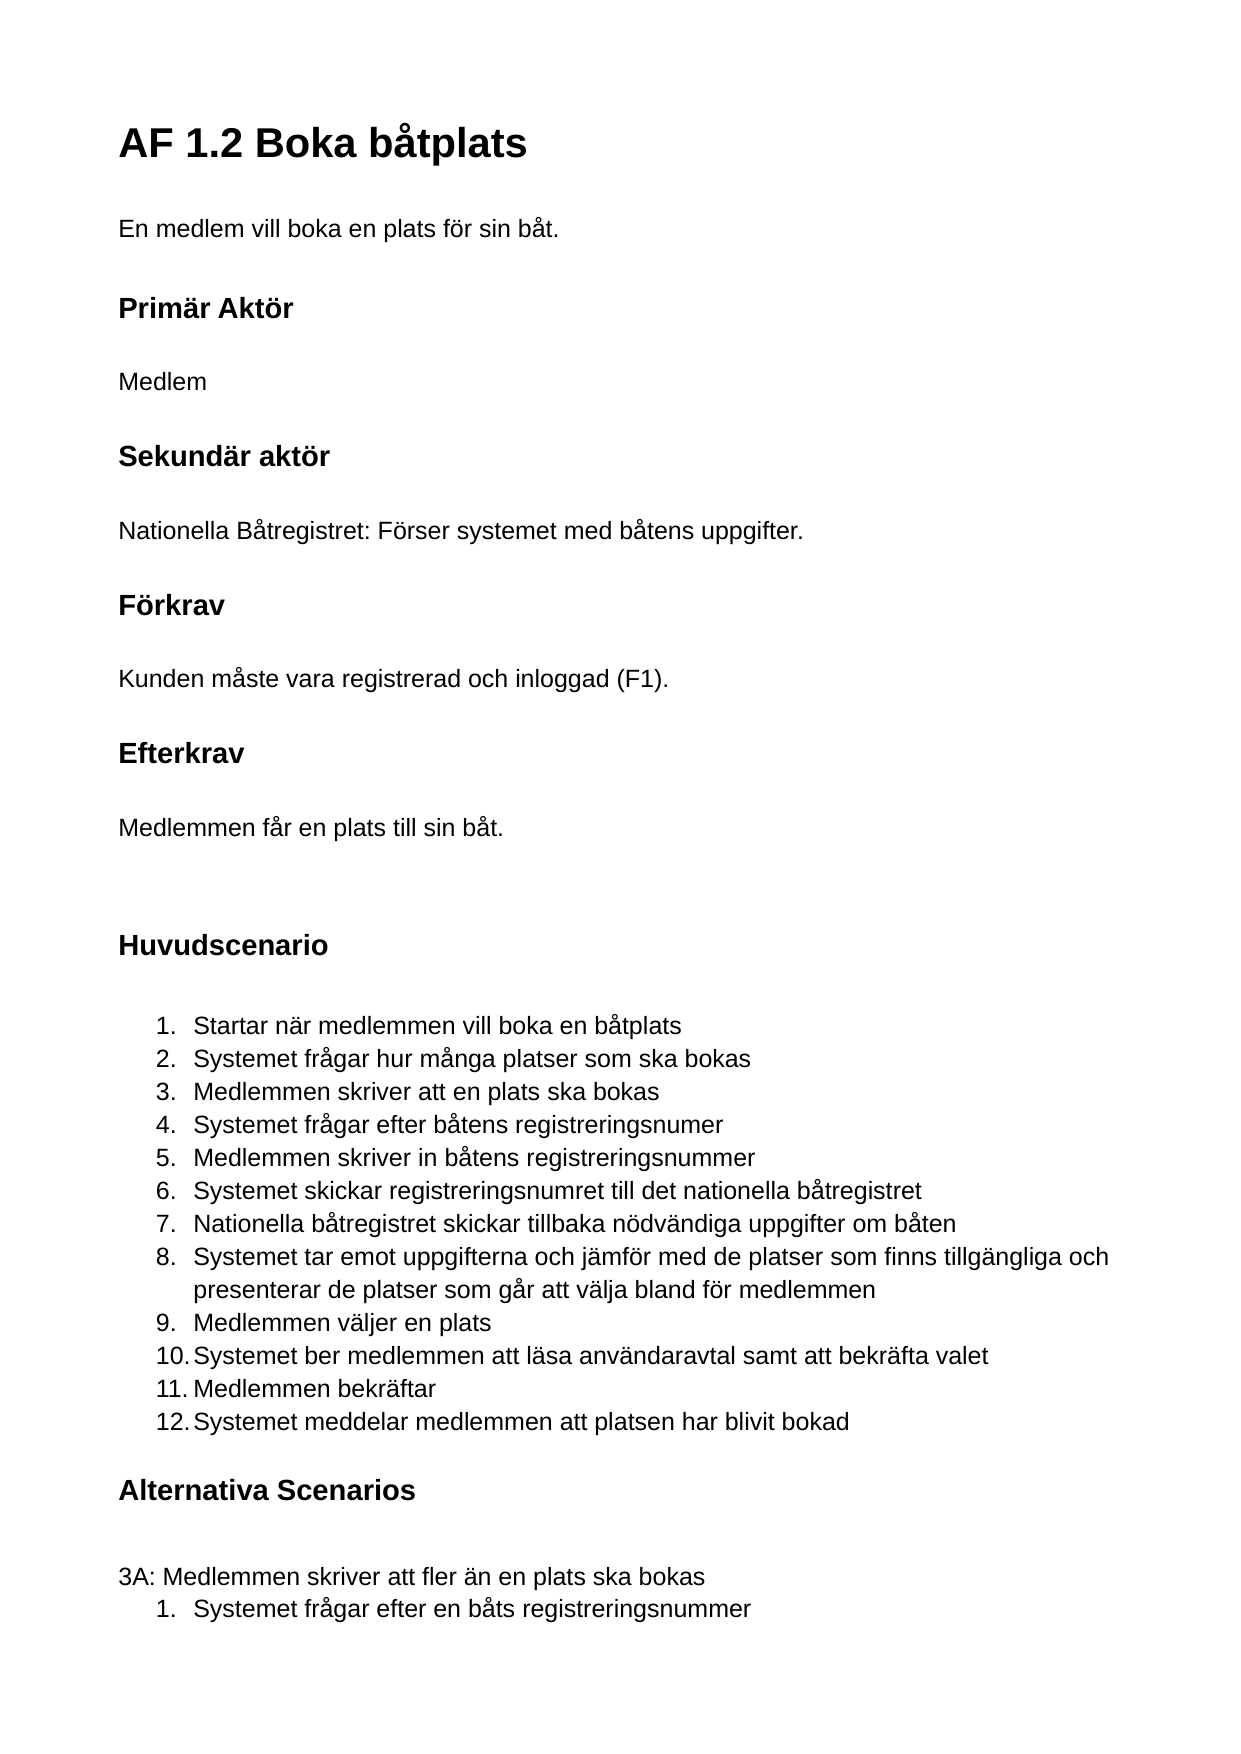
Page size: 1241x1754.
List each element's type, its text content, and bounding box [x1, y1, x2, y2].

list Medlemmen väljer en plats [156, 1308, 1122, 1337]
text Kunden måste vara registrerad och inloggad (F1). [118, 664, 1122, 693]
list Medlemmen bekräftar [156, 1374, 1122, 1403]
text En medlem vill boka en plats för sin båt. [118, 214, 1122, 243]
text Medlem [118, 367, 1122, 396]
list Startar när medlemmen vill boka en båtplats [156, 1011, 1122, 1040]
list Systemet ber medlemmen att läsa användaravtal samt att bekräfta valet [156, 1341, 1122, 1370]
text Primär Aktör [118, 291, 1122, 324]
text Förkrav [118, 588, 1122, 621]
list Systemet frågar efter båtens registreringsnumer [156, 1110, 1122, 1139]
text 3A: Medlemmen skriver att fler än en plats ska bokas [118, 1561, 1122, 1590]
list Systemet meddelar medlemmen att platsen har blivit bokad [156, 1407, 1122, 1436]
text Efterkrav [118, 736, 1122, 770]
text Sekundär aktör [118, 439, 1122, 473]
list Medlemmen skriver att en plats ska bokas [156, 1077, 1122, 1106]
list Medlemmen skriver in båtens registreringsnummer [156, 1143, 1122, 1172]
text Alternativa Scenarios [118, 1473, 1122, 1507]
list Systemet frågar hur många platser som ska bokas [156, 1044, 1122, 1073]
text Huvudscenario [118, 928, 1122, 961]
text Medlemmen får en plats till sin båt. [118, 813, 1122, 842]
list Nationella båtregistret skickar tillbaka nödvändiga uppgifter om båten [156, 1209, 1122, 1238]
list Systemet tar emot uppgifterna och jämför med de platser som finns tillgängliga och presenterar de platser som går att välja bland för medlemmen [156, 1242, 1122, 1304]
list Systemet frågar efter en båts registreringsnummer [156, 1594, 1122, 1623]
text AF 1.2 Boka båtplats [118, 118, 1122, 166]
list Systemet skickar registreringsnumret till det nationella båtregistret [156, 1176, 1122, 1205]
text Nationella Båtregistret: Förser systemet med båtens uppgifter. [118, 516, 1122, 544]
